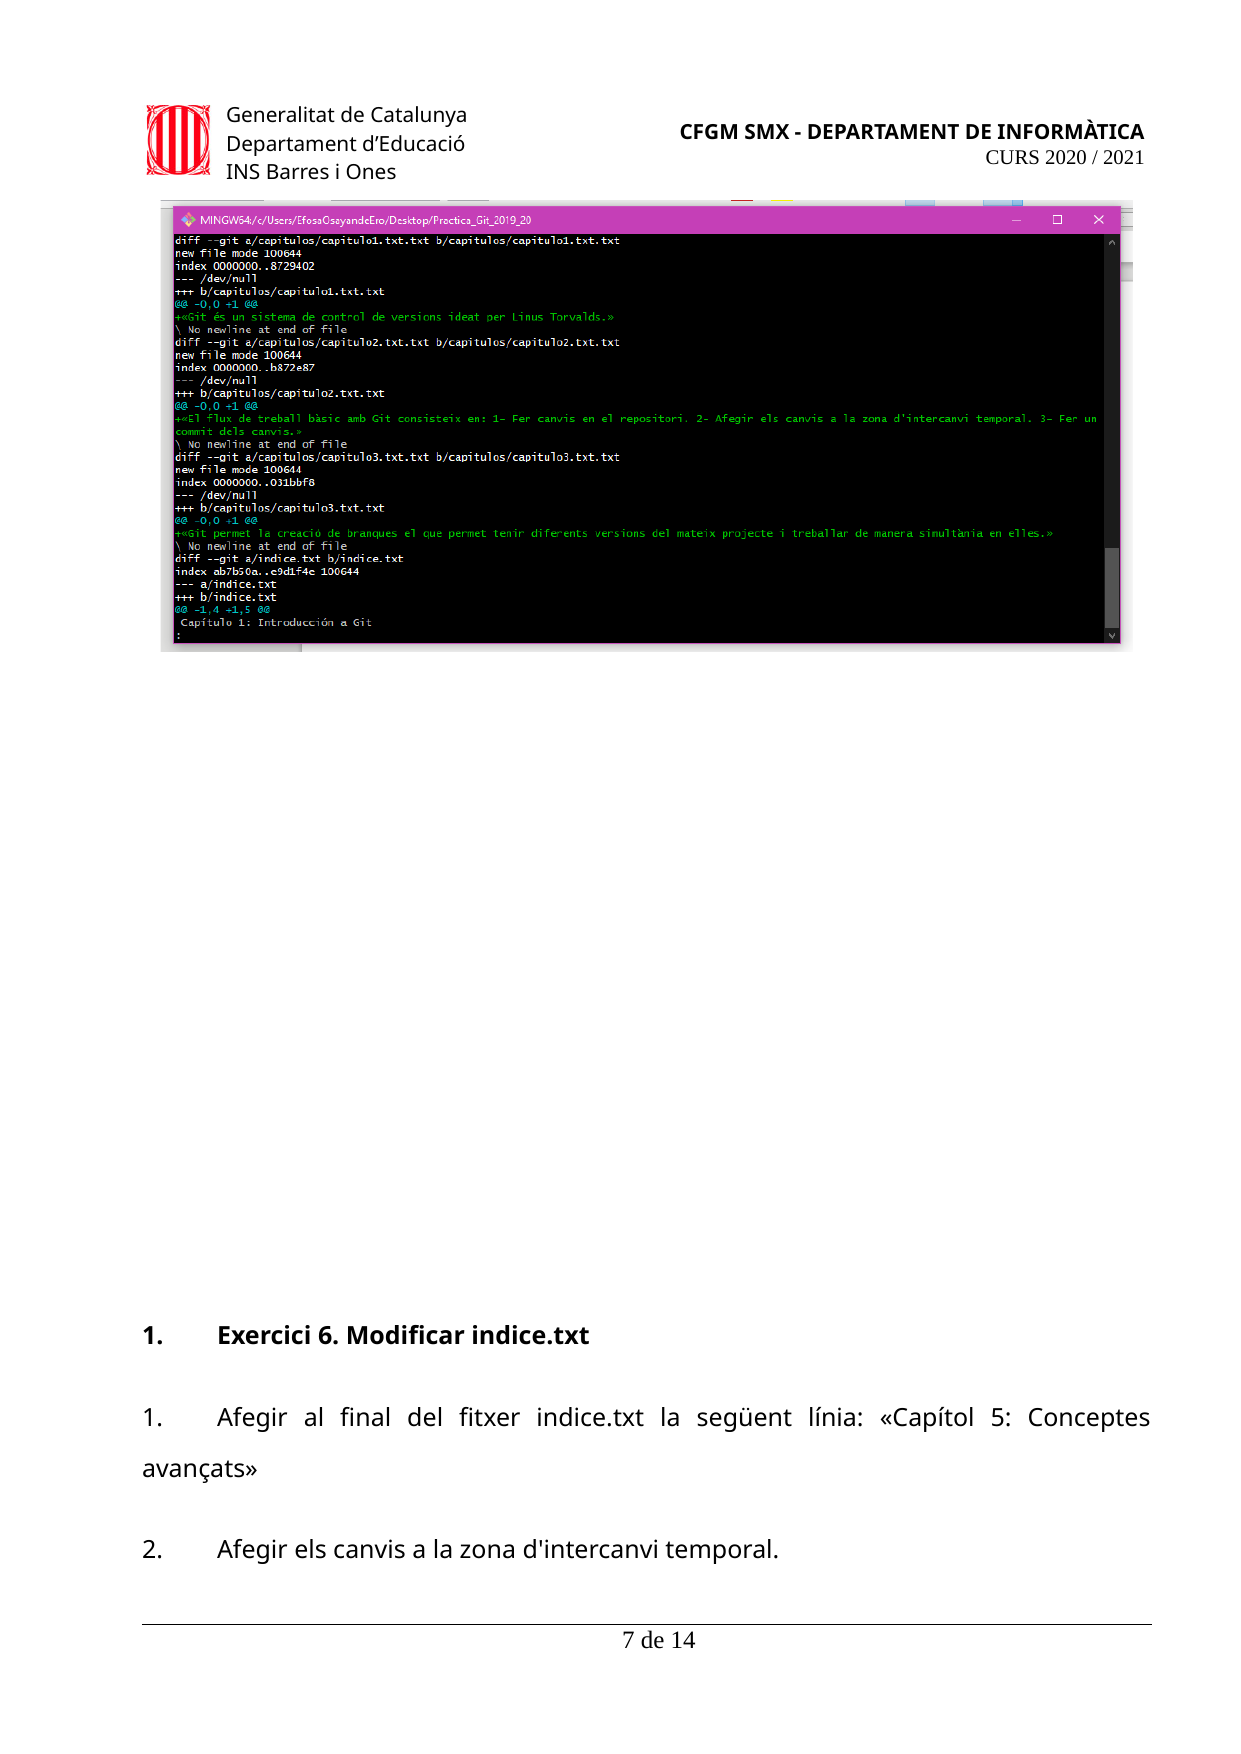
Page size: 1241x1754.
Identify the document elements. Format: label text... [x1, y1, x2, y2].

list Afegir els canvis a la zona d'intercanvi temporal. [142, 1531, 1152, 1565]
list Afegir al final del fitxer indice.txt la següent línia: «Capítol 5: Conceptes avançats» [142, 1399, 1152, 1484]
picture [160, 200, 1133, 652]
list Exercici 6. Modificar indice.txt [142, 1318, 1152, 1352]
picture [141, 105, 214, 175]
